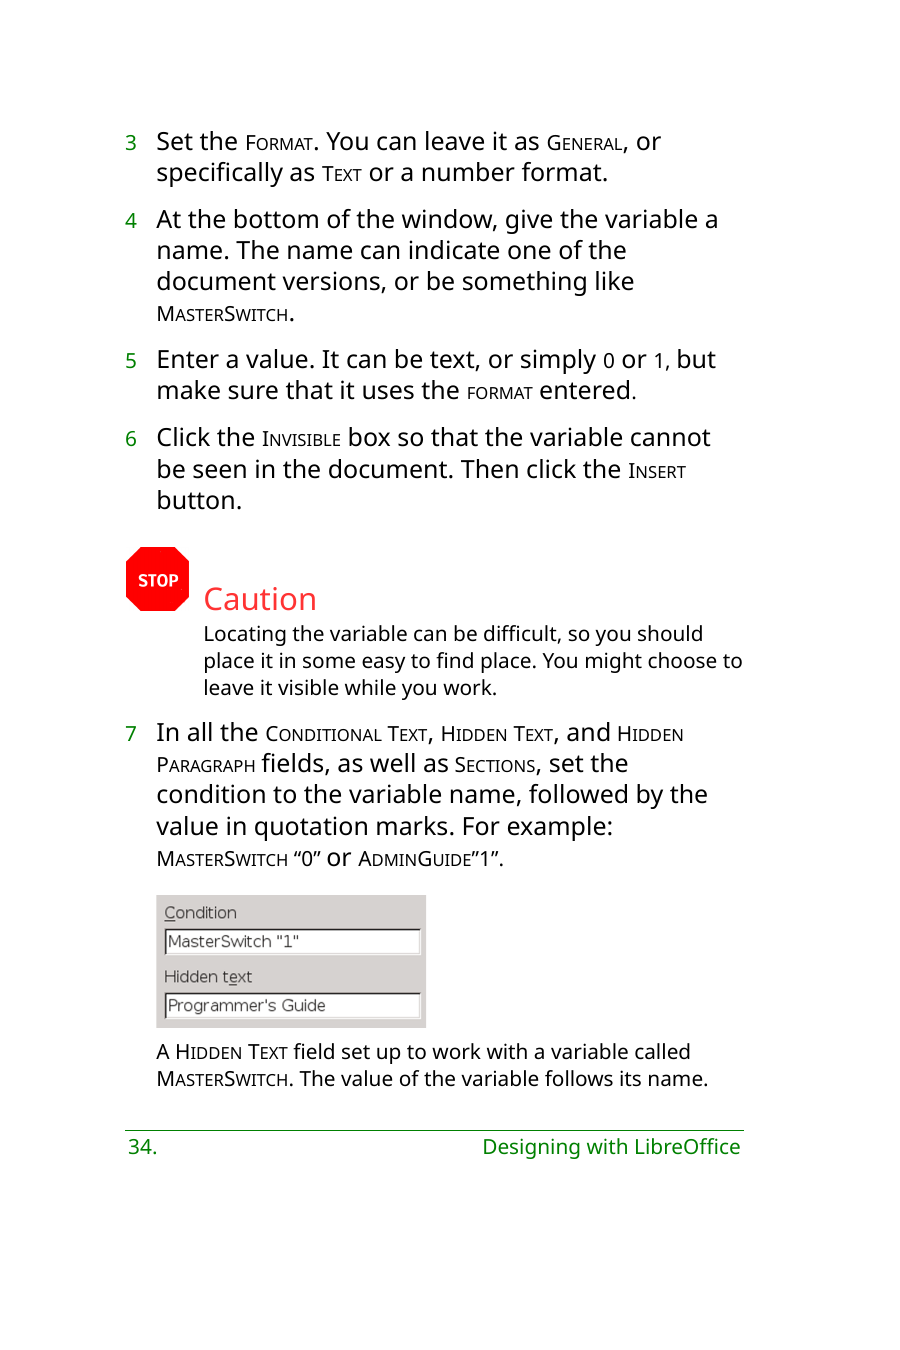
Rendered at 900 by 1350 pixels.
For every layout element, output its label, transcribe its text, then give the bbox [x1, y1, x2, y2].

list Enter a value. It can be text, or simply 0 or 1, but make sure that it uses the format entered. [125, 344, 744, 406]
table_cell A Hidden Text field set up to work with a variable called MasterSwitch. The value of the variable follows its name. [156, 1030, 744, 1092]
picture [156, 895, 427, 1028]
picture [126, 547, 189, 611]
list At the bottom of the window, give the variable a name. The name can indicate one of the document versions, or be something like MasterSwitch. [125, 203, 744, 328]
text Locating the variable can be difficult, so you should place it in some easy to find place. You might choose to leave it visible while you work. [203, 619, 744, 701]
list Caution [125, 547, 744, 619]
table_header [156, 896, 744, 1030]
list Set the Format. You can leave it as General, or specifically as Text or a number format. [125, 125, 744, 187]
list Click the Invisible box so that the variable cannot be seen in the document. Then click the Insert button. [125, 422, 744, 516]
list In all the Conditional Text, Hidden Text, and Hidden Paragraph fields, as well as Sections, set the condition to the variable name, followed by the value in quotation marks. For example: MasterSwitch “0” or AdminGuide”1”. [125, 716, 744, 873]
